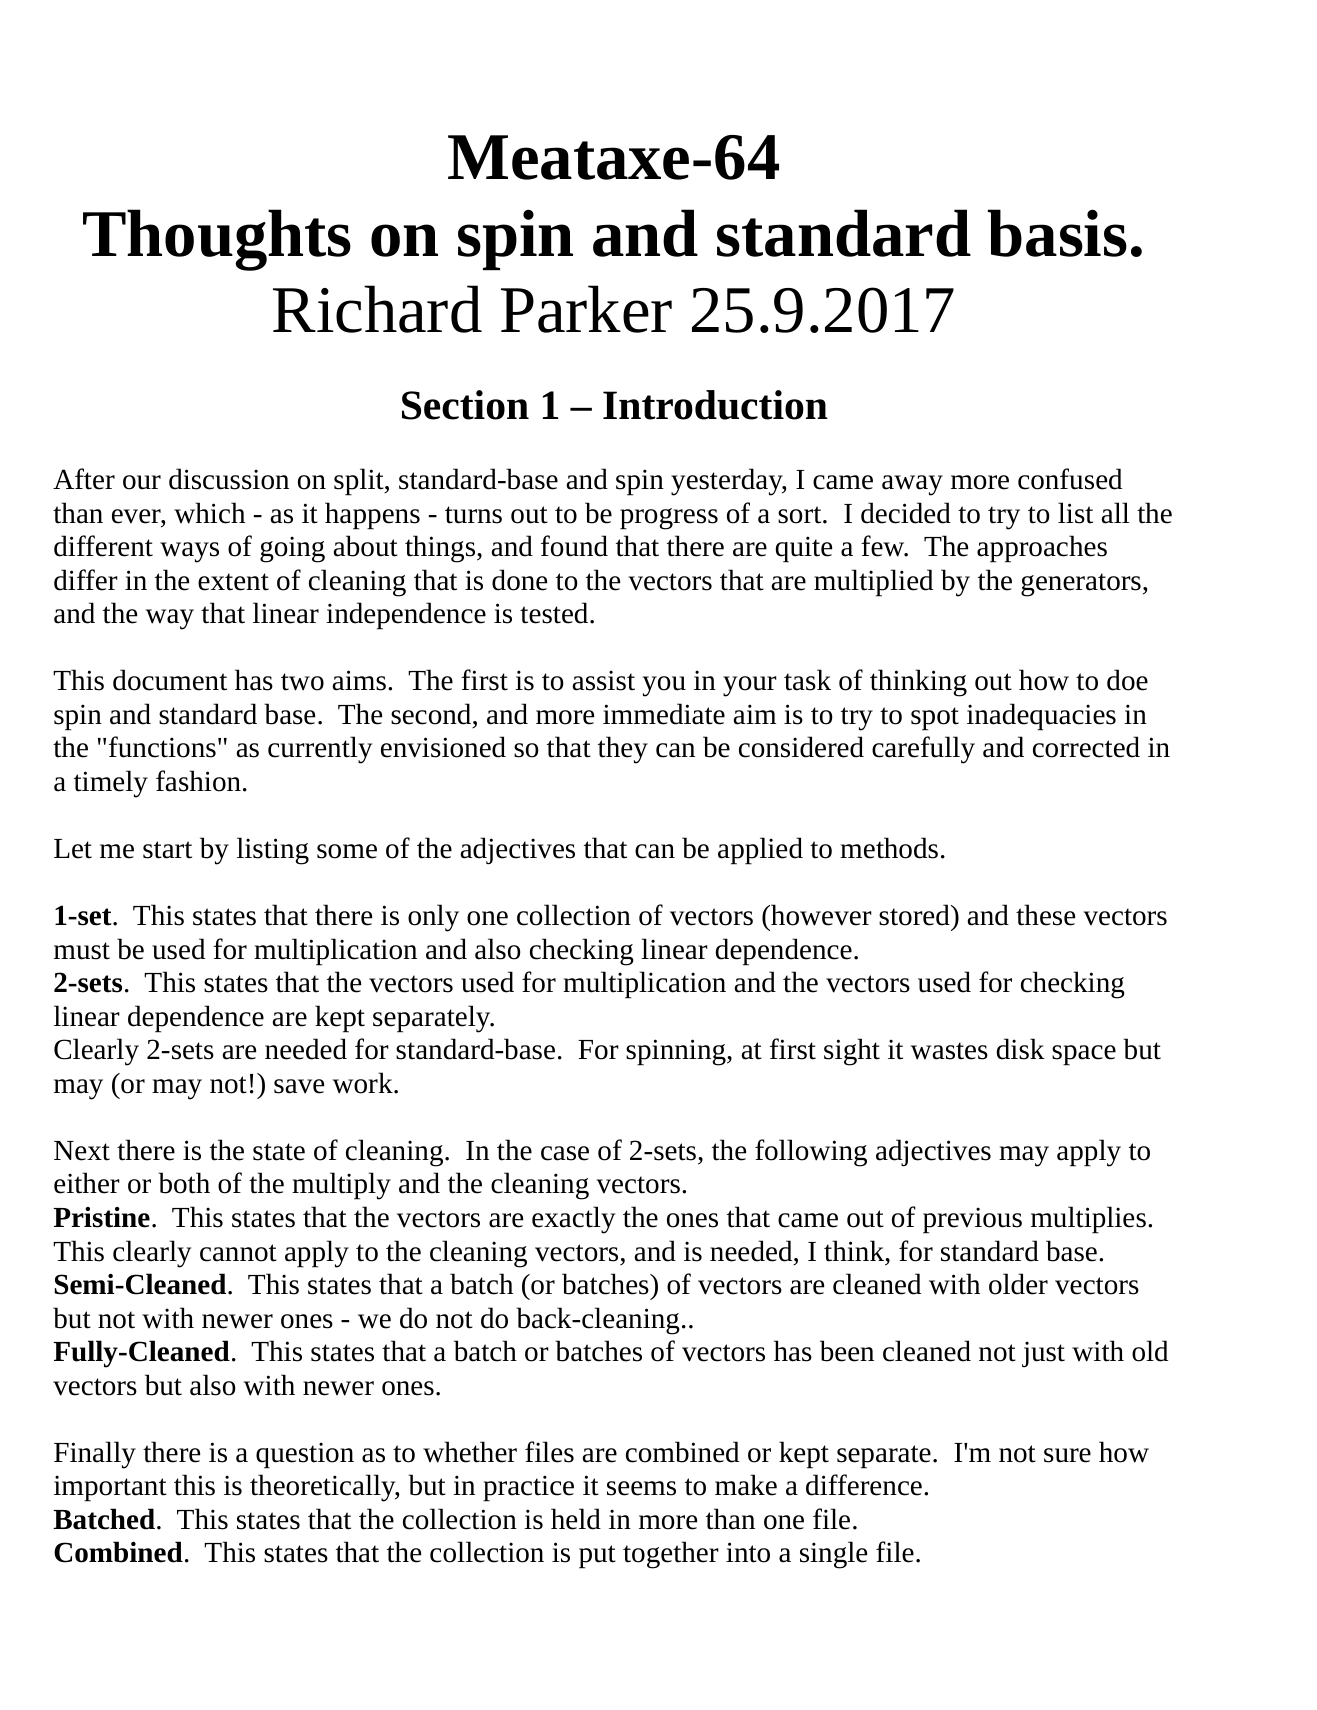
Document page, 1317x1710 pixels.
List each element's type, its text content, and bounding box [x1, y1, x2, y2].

text Batched. This states that the collection is held in more than one file. [53, 1502, 1174, 1536]
text Meataxe-64 [53, 117, 1174, 194]
text Finally there is a question as to whether files are combined or kept separate. I'm not sure how important this is theoretically, but in practice it seems to make a difference. [53, 1435, 1174, 1502]
text Section 1 – Introduction [53, 381, 1174, 429]
text Fully-Cleaned. This states that a batch or batches of vectors has been cleaned not just with old vectors but also with newer ones. [53, 1334, 1174, 1401]
text Next there is the state of cleaning. In the case of 2-sets, the following adjectives may apply to either or both of the multiply and the cleaning vectors. [53, 1133, 1174, 1200]
text Thoughts on spin and standard basis. [53, 194, 1174, 271]
text This document has two aims. The first is to assist you in your task of thinking out how to doe spin and standard base. The second, and more immediate aim is to try to spot inadequacies in the "functions" as currently envisioned so that they can be considered carefully and corrected in a timely fashion. [53, 663, 1174, 798]
text 1-set. This states that there is only one collection of vectors (however stored) and these vectors must be used for multiplication and also checking linear dependence. [53, 898, 1174, 965]
text After our discussion on split, standard-base and spin yesterday, I came away more confused than ever, which - as it happens - turns out to be progress of a sort. I decided to try to list all the different ways of going about things, and found that there are quite a few. The approaches differ in the extent of cleaning that is done to the vectors that are multiplied by the generators, and the way that linear independence is tested. [53, 462, 1174, 630]
text Semi-Cleaned. This states that a batch (or batches) of vectors are cleaned with older vectors but not with newer ones - we do not do back-cleaning.. [53, 1267, 1174, 1334]
text Combined. This states that the collection is put together into a single file. [53, 1536, 1174, 1569]
text Richard Parker 25.9.2017 [53, 271, 1174, 347]
text Clearly 2-sets are needed for standard-base. For spinning, at first sight it wastes disk space but may (or may not!) save work. [53, 1032, 1174, 1099]
text 2-sets. This states that the vectors used for multiplication and the vectors used for checking linear dependence are kept separately. [53, 965, 1174, 1032]
text Let me start by listing some of the adjectives that can be applied to methods. [53, 831, 1174, 865]
text Pristine. This states that the vectors are exactly the ones that came out of previous multiplies. This clearly cannot apply to the cleaning vectors, and is needed, I think, for standard base. [53, 1200, 1174, 1267]
